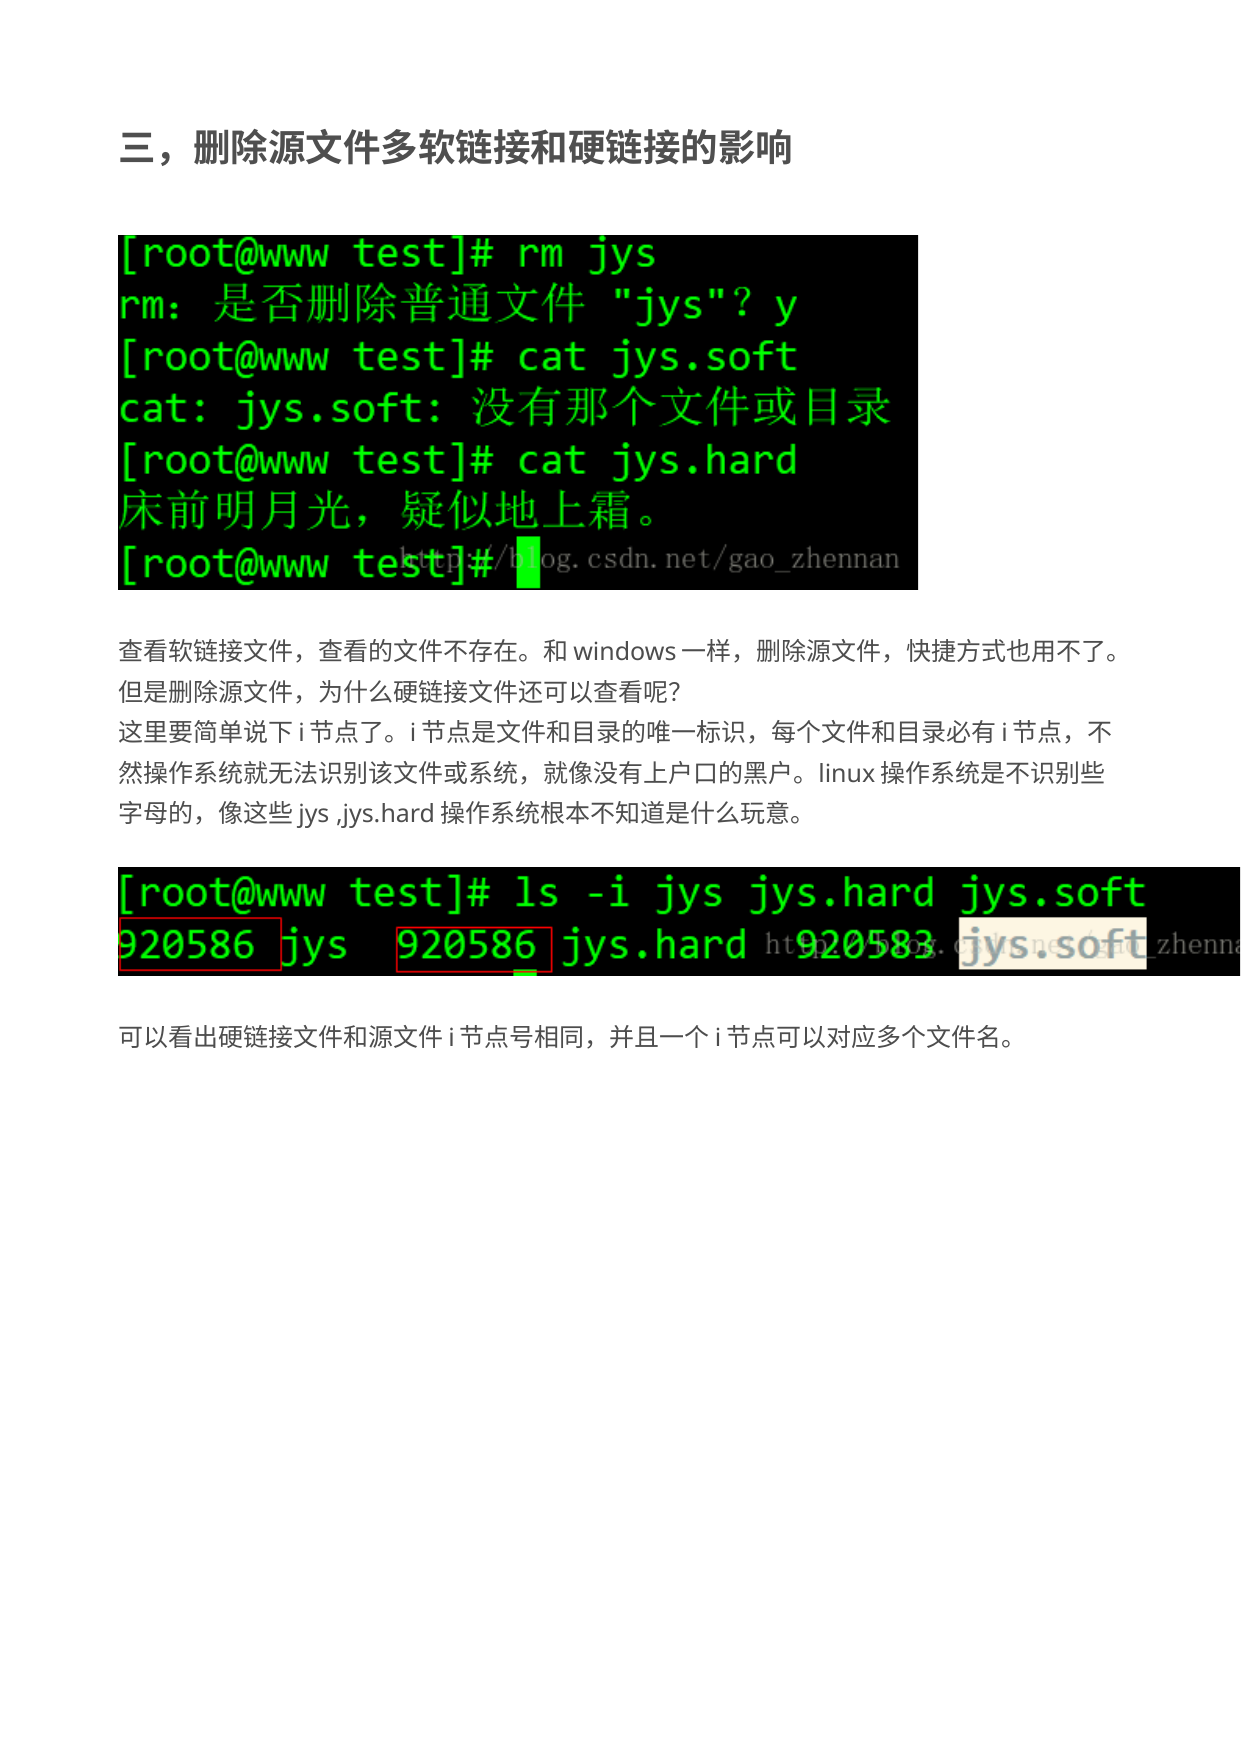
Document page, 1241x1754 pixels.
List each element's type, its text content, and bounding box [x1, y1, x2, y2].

picture [118, 235, 919, 590]
text 查看软链接文件，查看的文件不存在。和windows一样，删除源文件，快捷方式也用不了。但是删除源文件，为什么硬链接文件还可以查看呢？ 这里要简单说下i节点了。i节点是文件和目录的唯一标识，每个文件和目录必有i节点，不然操作系统就无法识别该文件或系统，就像没有上户口的黑户。linux操作系统是不识别些字母的，像这些jys ,jys.hard操作系统根本不知道是什么玩意。 可以看出硬链接文件和源文件i节点号相同，并且一个i节点可以对应多个文件名。 如图，删除了jys,只是删除了从920586到jys的映射关系，不影响它和jys.hard的映射关系。此图也解释了硬链接的同步更新，对源文件修改，操作系统只认i节点，于是操作系统就将修改内容写进所有i节点相同名字不同的文件。写到这里我突发奇想，如果对硬链接文件进行修改那么源文件会不会同步更新呢？留给读者自己试验吧！ [118, 976, 1122, 1054]
picture [118, 867, 1241, 976]
text 查看软链接文件，查看的文件不存在。和windows一样，删除源文件，快捷方式也用不了。但是删除源文件，为什么硬链接文件还可以查看呢？ 这里要简单说下i节点了。i节点是文件和目录的唯一标识，每个文件和目录必有i节点，不然操作系统就无法识别该文件或系统，就像没有上户口的黑户。linux操作系统是不识别些字母的，像这些jys ,jys.hard操作系统根本不知道是什么玩意。 可以看出硬链接文件和源文件i节点号相同，并且一个i节点可以对应多个文件名。 如图，删除了jys,只是删除了从920586到jys的映射关系，不影响它和jys.hard的映射关系。此图也解释了硬链接的同步更新，对源文件修改，操作系统只认i节点，于是操作系统就将修改内容写进所有i节点相同名字不同的文件。写到这里我突发奇想，如果对硬链接文件进行修改那么源文件会不会同步更新呢？留给读者自己试验吧！ [118, 197, 1122, 867]
subtitle 三，删除源文件多软链接和硬链接的影响 [118, 118, 1122, 172]
